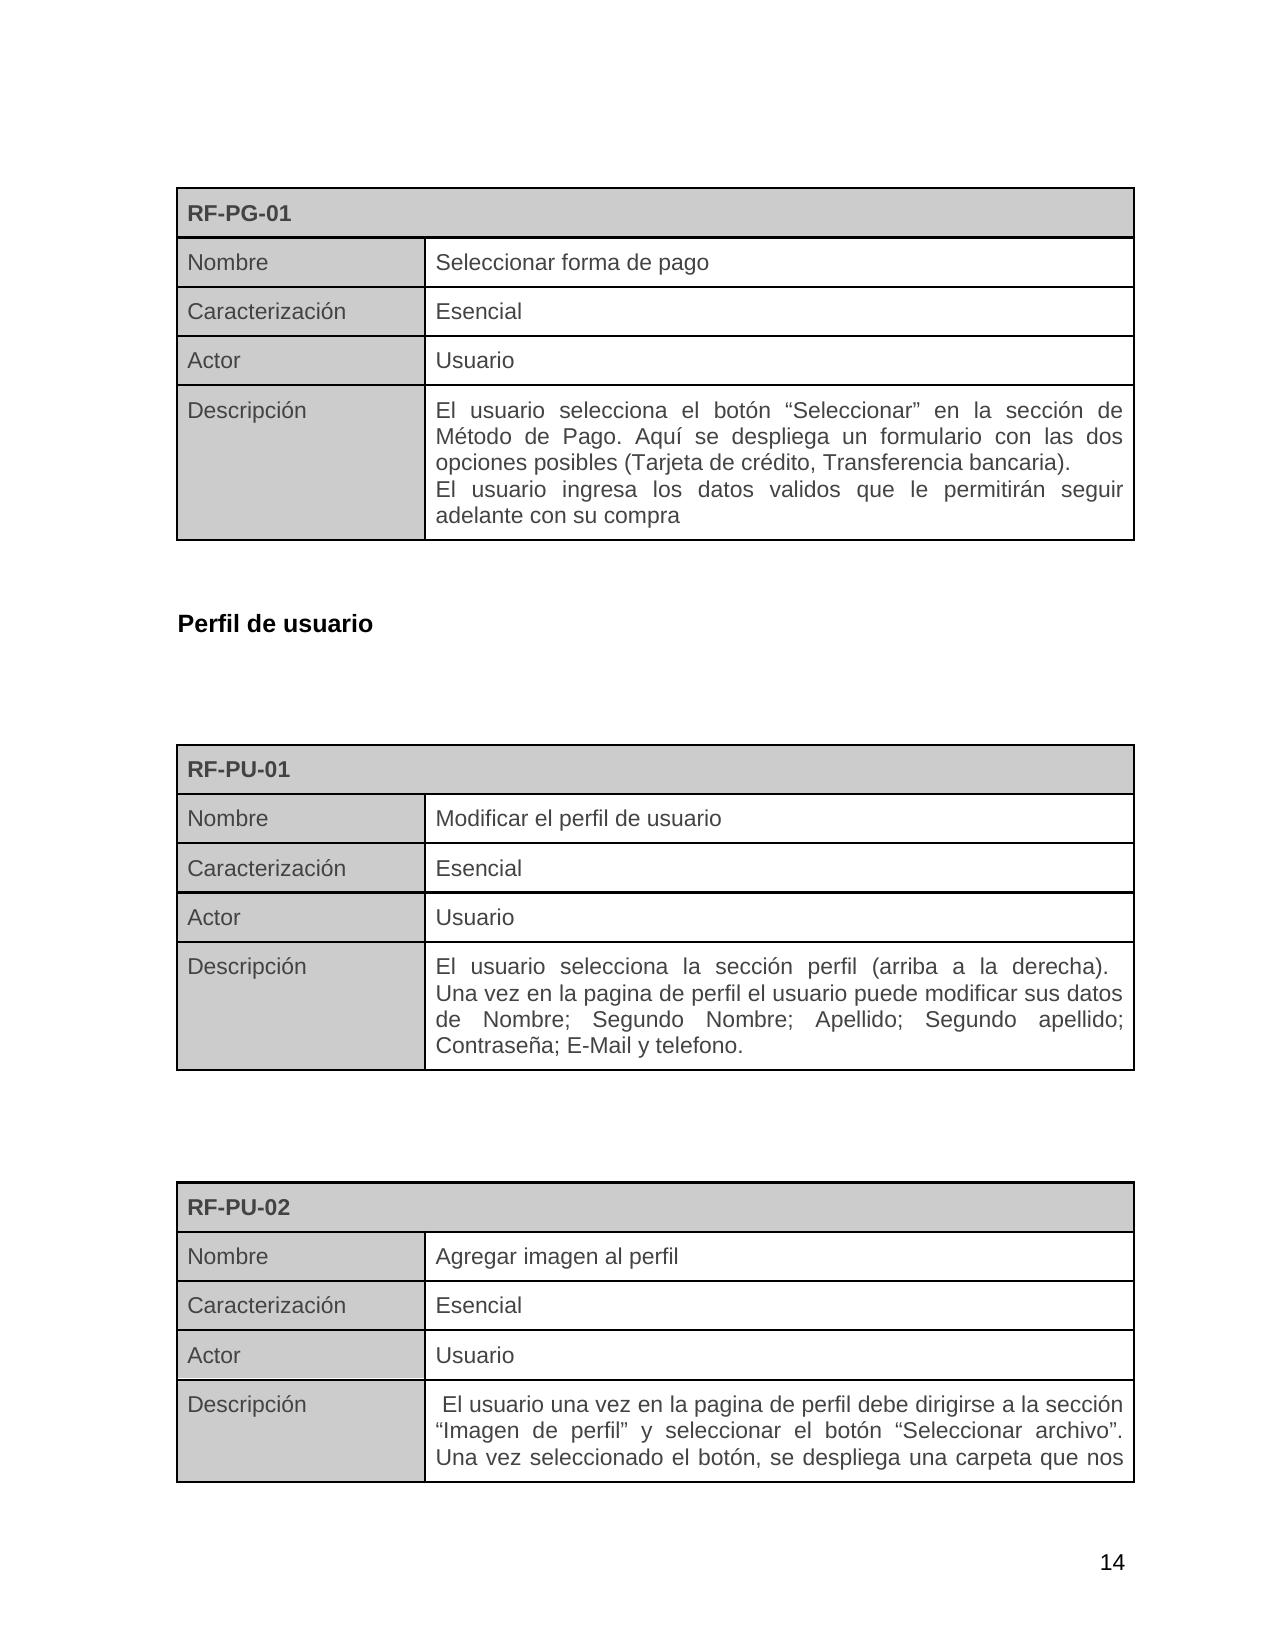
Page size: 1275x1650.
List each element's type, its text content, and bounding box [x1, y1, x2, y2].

table_header RF-PU-02 [178, 1184, 1133, 1231]
table_cell El usuario selecciona la sección perfil (arriba a la derecha). Una vez en la pagina de perfil el usuario puede modificar sus datos de Nombre; Segundo Nombre; Apellido; Segundo apellido; Contraseña; E-Mail y telefono. [426, 943, 1133, 1069]
table_cell Modificar el perfil de usuario [426, 795, 1133, 842]
table_cell Actor [178, 894, 424, 941]
table_cell Nombre [178, 795, 424, 842]
table_cell Caracterización [178, 1282, 424, 1329]
subtitle Perfil de usuario [177, 609, 804, 638]
table_header RF-PG-01 [178, 189, 1133, 236]
table_cell El usuario selecciona el botón “Seleccionar” en la sección de Método de Pago. Aquí se despliega un formulario con las dos opciones posibles (Tarjeta de crédito, Transferencia bancaria). El usuario ingresa los datos validos que le permitirán seguir adelante con su compra [426, 386, 1133, 539]
table_cell Agregar imagen al perfil [426, 1233, 1133, 1280]
table_cell Descripción [178, 943, 424, 1069]
table_cell Usuario [426, 337, 1133, 384]
table_cell Usuario [426, 1331, 1133, 1378]
table_cell Seleccionar forma de pago [426, 239, 1133, 286]
table_cell Caracterización [178, 288, 424, 335]
table_cell Actor [178, 337, 424, 384]
table_cell Esencial [426, 844, 1133, 891]
table_cell Esencial [426, 288, 1133, 335]
table_cell Esencial [426, 1282, 1133, 1329]
table_cell El usuario una vez en la pagina de perfil debe dirigirse a la sección “Imagen de perfil” y seleccionar el botón “Seleccionar archivo”. Una vez seleccionado el botón, se despliega una carpeta que nos [426, 1381, 1133, 1481]
table_cell Nombre [178, 1233, 424, 1280]
table_header RF-PU-01 [178, 746, 1133, 793]
table_cell Descripción [178, 386, 424, 539]
table_cell Nombre [178, 239, 424, 286]
table_cell Usuario [426, 894, 1133, 941]
table_cell Actor [178, 1331, 424, 1378]
table_cell Descripción [178, 1381, 424, 1481]
table_cell Caracterización [178, 844, 424, 891]
